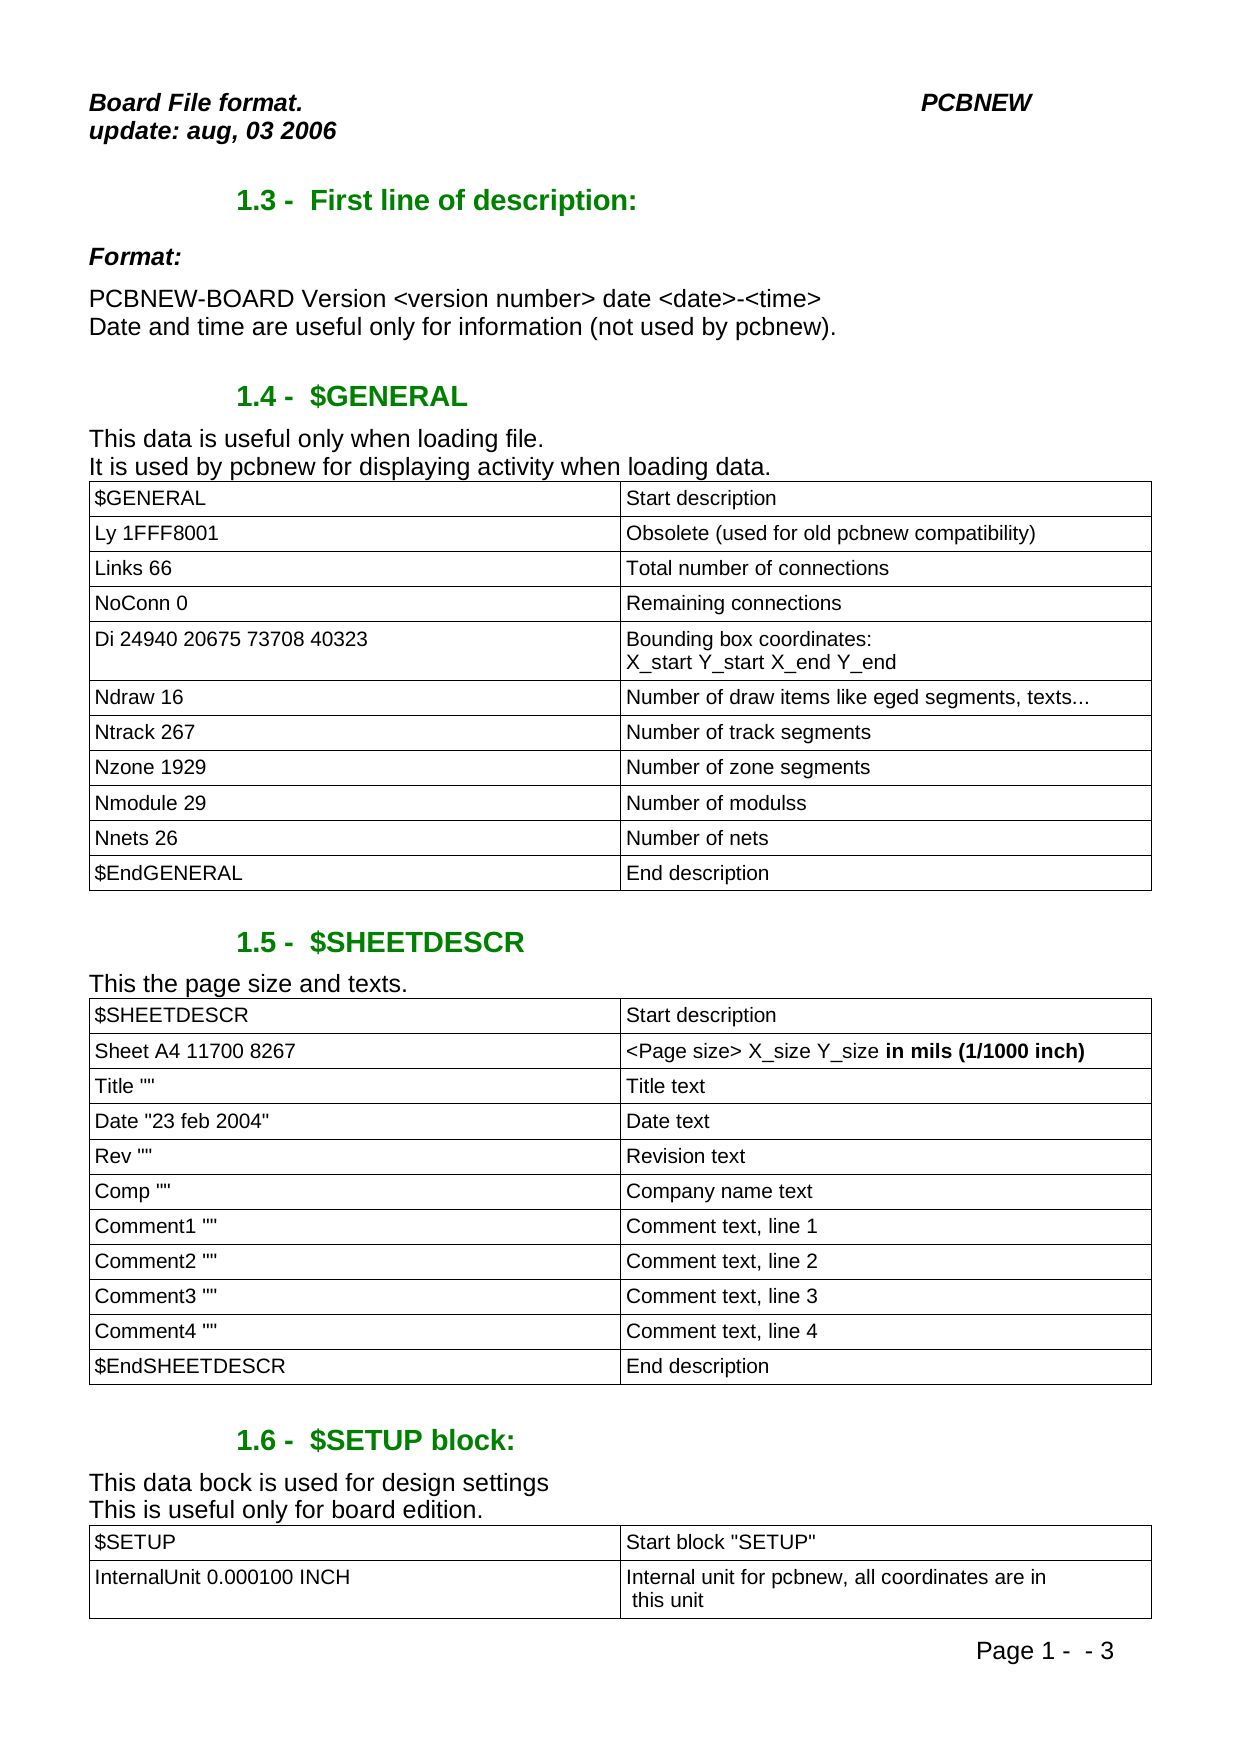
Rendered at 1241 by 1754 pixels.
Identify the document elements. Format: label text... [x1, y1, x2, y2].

table_cell Nnets 26 [90, 821, 620, 855]
text It is used by pcbnew for displaying activity when loading data. [88, 453, 1152, 481]
table_cell Nzone 1929 [90, 751, 620, 785]
table_cell Nmodule 29 [90, 786, 620, 820]
table_cell Number of modulss [621, 786, 1151, 820]
table_cell Obsolete (used for old pcbnew compatibility) [621, 517, 1151, 551]
table_cell Revision text [621, 1140, 1151, 1174]
table_cell Company name text [621, 1175, 1151, 1209]
table_cell Comment4 "" [90, 1315, 620, 1349]
table_cell Internal unit for pcbnew, all coordinates are in this unit [621, 1561, 1151, 1618]
table_header $SHEETDESCR [90, 999, 620, 1033]
table_cell End description [621, 1350, 1151, 1384]
table_cell Rev "" [90, 1140, 620, 1174]
table_header $GENERAL [90, 482, 620, 516]
table_header Start block "SETUP" [621, 1526, 1151, 1560]
table_cell Comment text, line 1 [621, 1210, 1151, 1244]
table_cell $EndSHEETDESCR [90, 1350, 620, 1384]
table_cell Number of zone segments [621, 751, 1151, 785]
subtitle First line of description: [162, 184, 1152, 217]
table_cell Comment1 "" [90, 1210, 620, 1244]
text This is useful only for board edition. [88, 1496, 1152, 1524]
table_cell Date text [621, 1104, 1151, 1139]
table_cell Title text [621, 1069, 1151, 1103]
text This the page size and texts. [88, 970, 1152, 998]
table_cell InternalUnit 0.000100 INCH [90, 1561, 620, 1618]
table_cell Title "" [90, 1069, 620, 1103]
table_cell Di 24940 20675 73708 40323 [90, 622, 620, 680]
subtitle $GENERAL [162, 380, 1152, 413]
table_cell Comment text, line 2 [621, 1245, 1151, 1279]
table_cell Comp "" [90, 1175, 620, 1209]
text PCBNEW-BOARD Version <version number> date <date>-<time> [88, 284, 1152, 313]
subtitle $SETUP block: [162, 1424, 1152, 1457]
table_cell End description [621, 856, 1151, 890]
table_cell Comment3 "" [90, 1280, 620, 1314]
table_cell Sheet A4 11700 8267 [90, 1034, 620, 1068]
table_cell Total number of connections [621, 552, 1151, 586]
table_header Start description [621, 482, 1151, 516]
table_cell Remaining connections [621, 587, 1151, 621]
table_cell Comment2 "" [90, 1245, 620, 1279]
text This data bock is used for design settings [88, 1468, 1152, 1496]
table_cell NoConn 0 [90, 587, 620, 621]
text This data is useful only when loading file. [88, 425, 1152, 453]
table_cell Links 66 [90, 552, 620, 586]
table_cell <Page size> X_size Y_size in mils (1/1000 inch) [621, 1034, 1151, 1068]
table_cell Ntrack 267 [90, 716, 620, 750]
table_cell $EndGENERAL [90, 856, 620, 890]
table_cell Date "23 feb 2004" [90, 1104, 620, 1139]
table_cell Comment text, line 3 [621, 1280, 1151, 1314]
text Date and time are useful only for information (not used by pcbnew). [88, 313, 1152, 341]
table_cell Ly 1FFF8001 [90, 517, 620, 551]
table_cell Number of nets [621, 821, 1151, 855]
table_header $SETUP [90, 1526, 620, 1560]
subtitle $SHEETDESCR [162, 926, 1152, 958]
table_cell Ndraw 16 [90, 681, 620, 715]
table_cell Number of draw items like eged segments, texts... [621, 681, 1151, 715]
table_cell Comment text, line 4 [621, 1315, 1151, 1349]
table_header Start description [621, 999, 1151, 1033]
table_cell Number of track segments [621, 716, 1151, 750]
text Format: [88, 243, 1152, 271]
table_cell Bounding box coordinates: X_start Y_start X_end Y_end [621, 622, 1151, 680]
